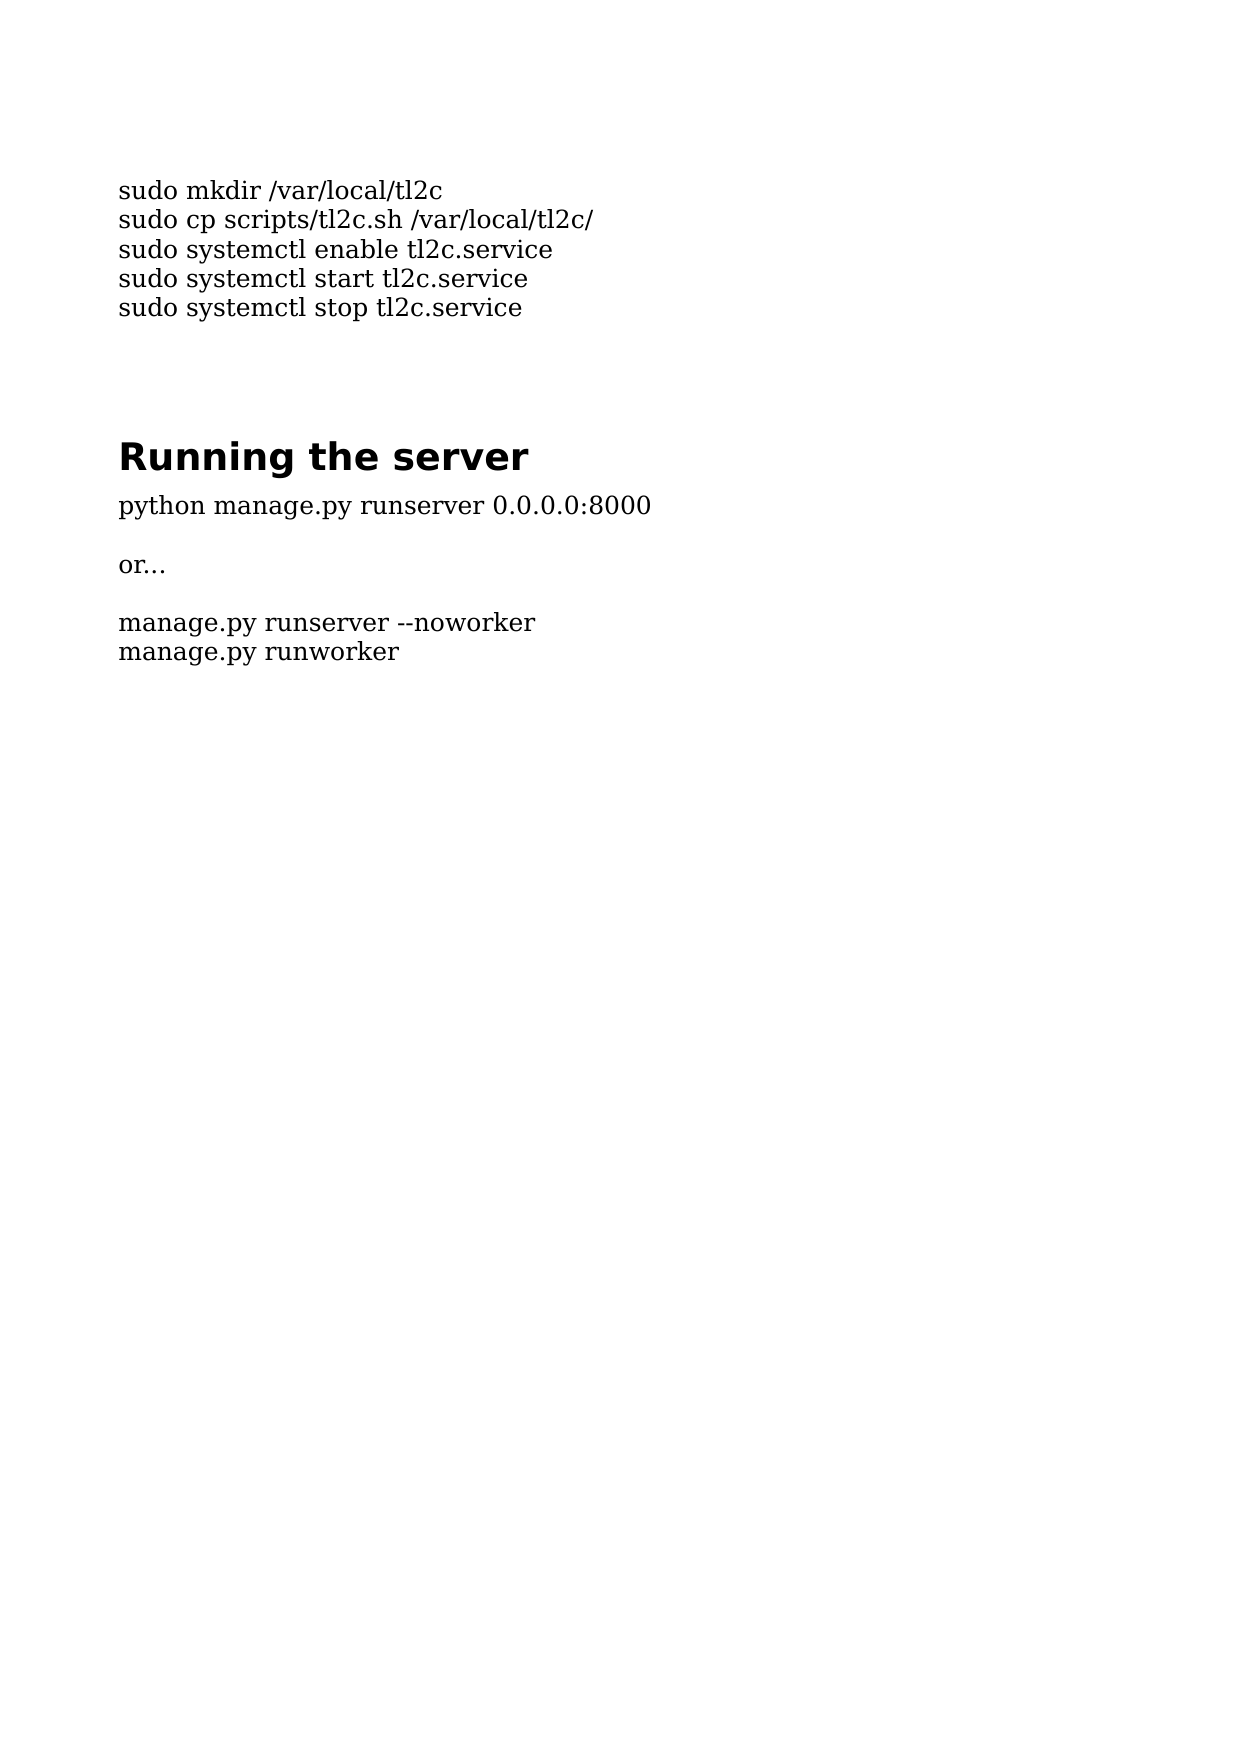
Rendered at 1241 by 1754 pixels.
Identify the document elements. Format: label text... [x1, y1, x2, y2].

text manage.py runworker [118, 637, 1122, 666]
text sudo systemctl enable tl2c.service [118, 235, 1122, 264]
text or... [118, 550, 1122, 579]
text sudo mkdir /var/local/tl2c [118, 176, 1122, 206]
text sudo systemctl stop tl2c.service [118, 293, 1122, 322]
subtitle Running the server [118, 435, 1122, 479]
text sudo systemctl start tl2c.service [118, 264, 1122, 293]
text sudo cp scripts/tl2c.sh /var/local/tl2c/ [118, 206, 1122, 235]
text manage.py runserver --noworker [118, 608, 1122, 637]
text python manage.py runserver 0.0.0.0:8000 [118, 491, 1122, 521]
